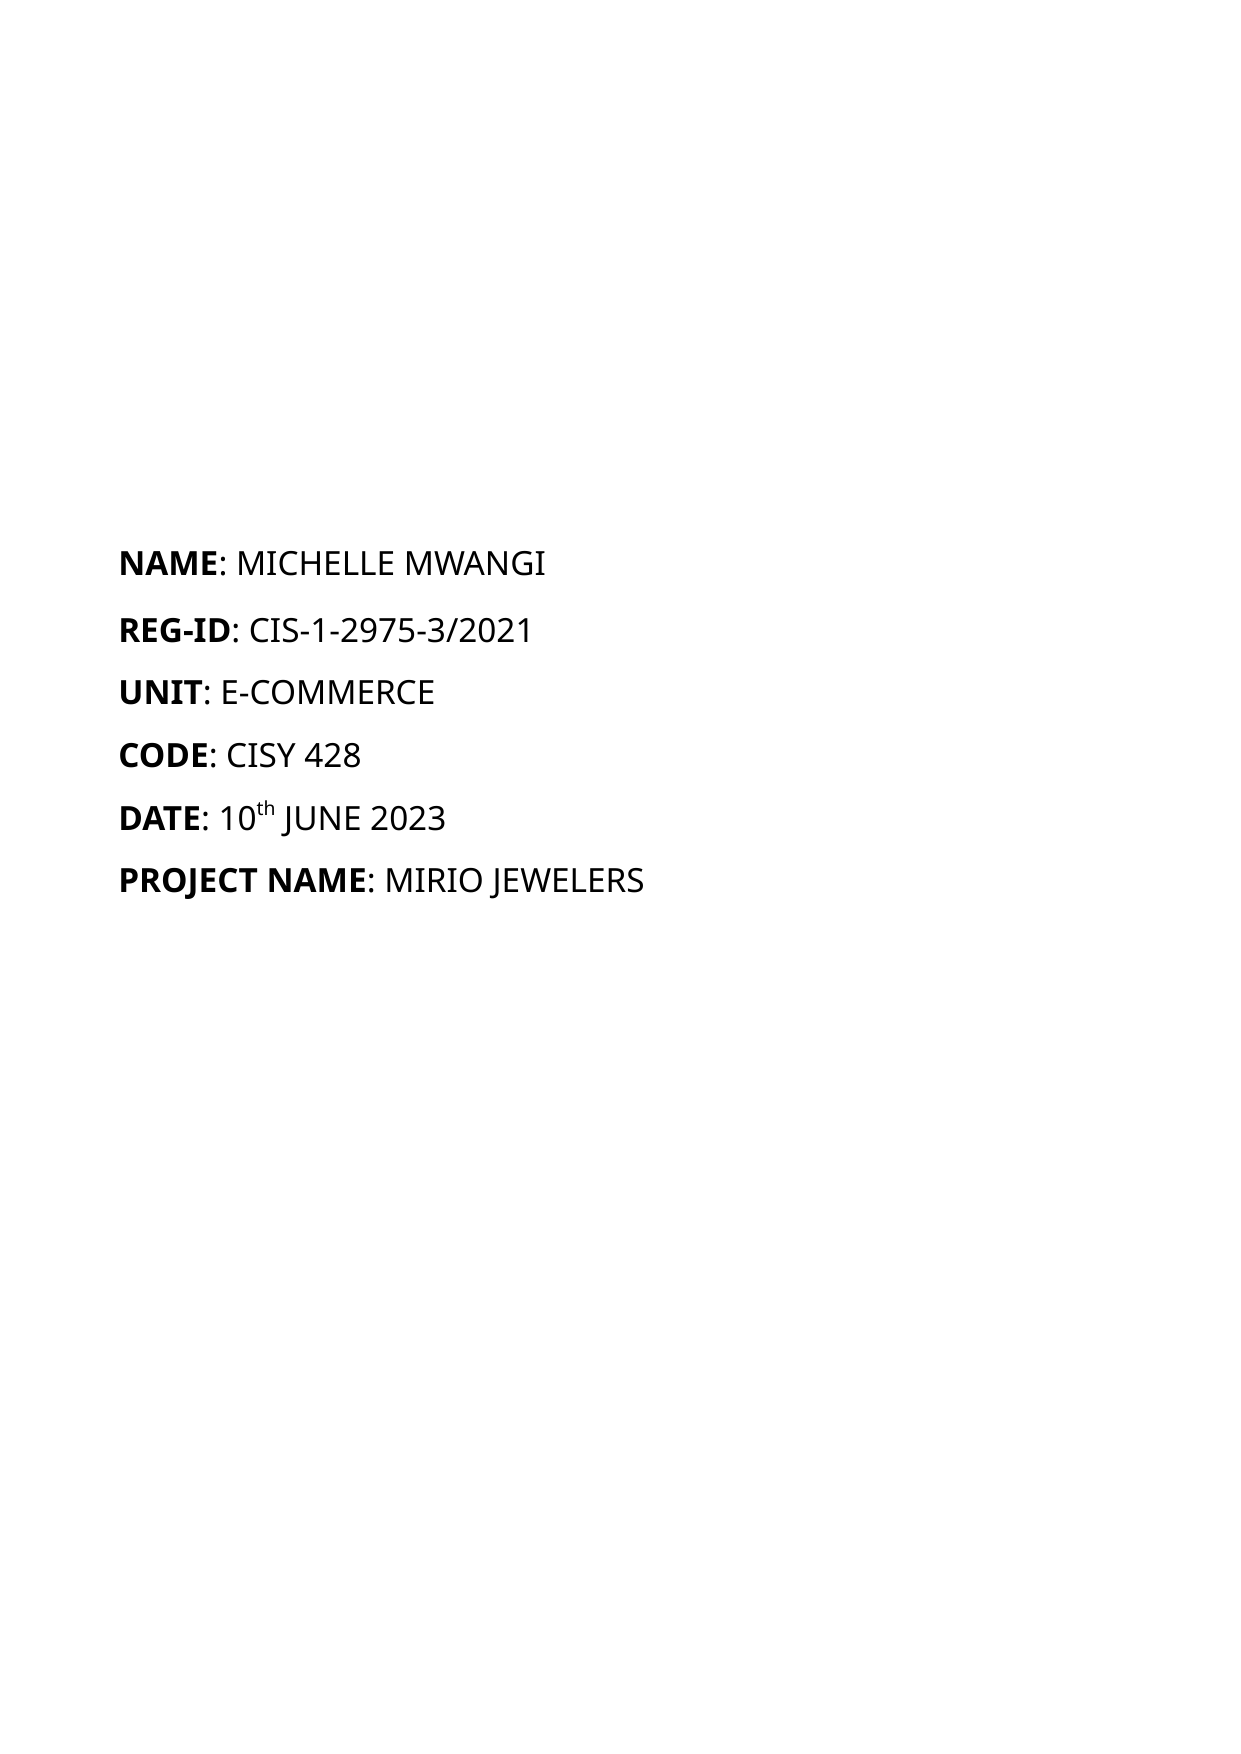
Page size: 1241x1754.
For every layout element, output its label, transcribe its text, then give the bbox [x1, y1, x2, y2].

table_header NAME: MICHELLE MWANGI REG-ID: CIS-1-2975-3/2021 UNIT: E-COMMERCE CODE: CISY 428 DATE: 10th JUNE 2023 PROJECT NAME: MIRIO JEWELERS [118, 540, 1122, 921]
